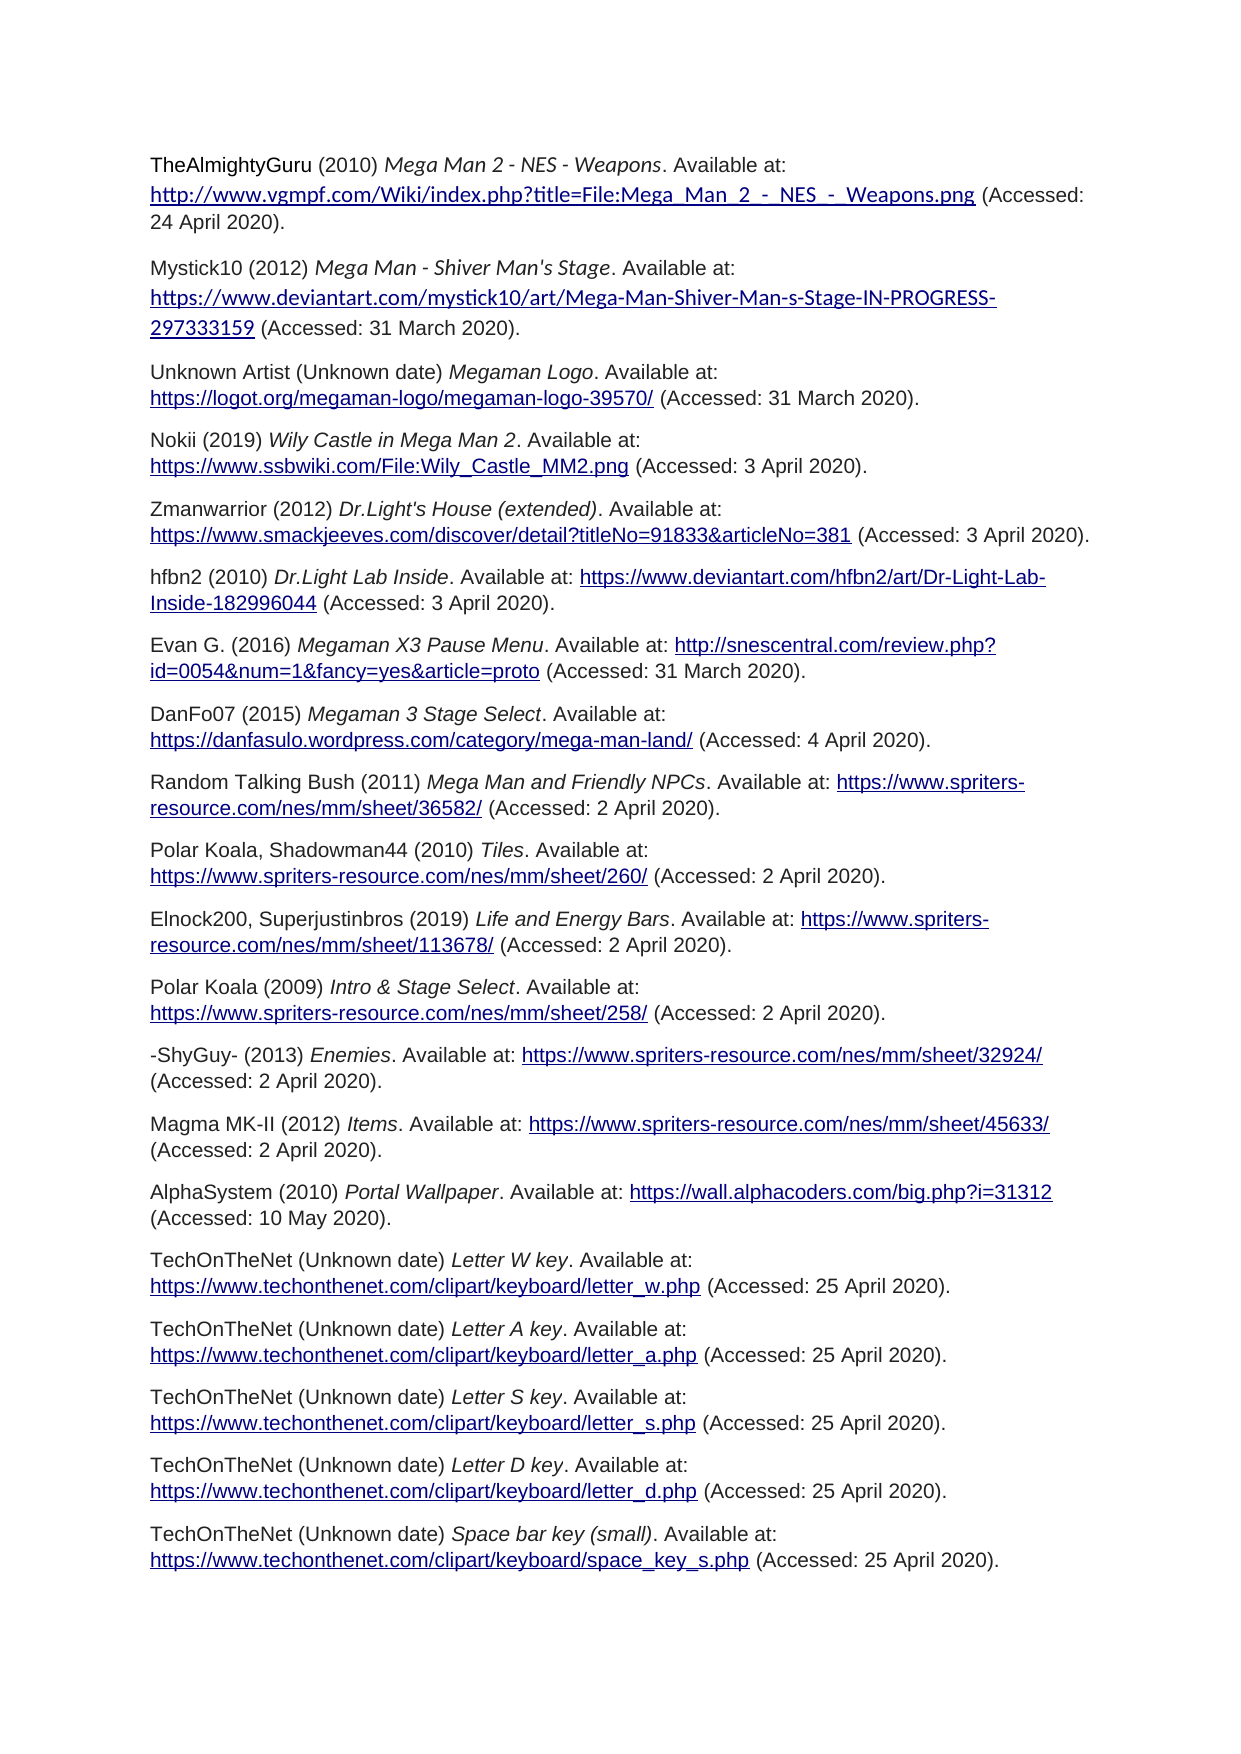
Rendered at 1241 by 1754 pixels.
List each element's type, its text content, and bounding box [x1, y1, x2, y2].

text Nokii (2019) Wily Castle in Mega Man 2. Available at: https://www.ssbwiki.com/File:Wily_Castle_MM2.png (Accessed: 3 April 2020). [150, 428, 1090, 478]
text Evan G. (2016) Megaman X3 Pause Menu. Available at: http://snescentral.com/review.php?id=0054&num=1&fancy=yes&article=proto (Accessed: 31 March 2020). [150, 633, 1090, 683]
text TechOnTheNet (Unknown date) Letter D key. Available at: https://www.techonthenet.com/clipart/keyboard/letter_d.php (Accessed: 25 April 2020). [150, 1453, 1090, 1503]
text TheAlmightyGuru (2010) Mega Man 2 - NES - Weapons. Available at: http://www.vgmpf.com/Wiki/index.php?title=File:Mega_Man_2_-_NES_-_Weapons.png (Accessed: 24 April 2020). [150, 150, 1090, 234]
text Magma MK-II (2012) Items. Available at: https://www.spriters-resource.com/nes/mm/sheet/45633/ (Accessed: 2 April 2020). [150, 1112, 1090, 1161]
text Mystick10 (2012) Mega Man - Shiver Man's Stage. Available at: https://www.deviantart.com/mystick10/art/Mega-Man-Shiver-Man-s-Stage-IN-PROGRESS-297333159 (Accessed: 31 March 2020). [150, 253, 1090, 341]
text Random Talking Bush (2011) Mega Man and Friendly NPCs. Available at: https://www.spriters-resource.com/nes/mm/sheet/36582/ (Accessed: 2 April 2020). [150, 770, 1090, 820]
text -ShyGuy- (2013) Enemies. Available at: https://www.spriters-resource.com/nes/mm/sheet/32924/ (Accessed: 2 April 2020). [150, 1043, 1090, 1093]
text AlphaSystem (2010) Portal Wallpaper. Available at: https://wall.alphacoders.com/big.php?i=31312 (Accessed: 10 May 2020). [150, 1180, 1090, 1230]
text TechOnTheNet (Unknown date) Space bar key (small). Available at: https://www.techonthenet.com/clipart/keyboard/space_key_s.php (Accessed: 25 April 2020). [150, 1522, 1090, 1571]
text hfbn2 (2010) Dr.Light Lab Inside. Available at: https://www.deviantart.com/hfbn2/art/Dr-Light-Lab-Inside-182996044 (Accessed: 3 April 2020). [150, 565, 1090, 615]
text Zmanwarrior (2012) Dr.Light's House (extended). Available at: https://www.smackjeeves.com/discover/detail?titleNo=91833&articleNo=381 (Accessed: 3 April 2020). [150, 497, 1090, 546]
text TechOnTheNet (Unknown date) Letter S key. Available at: https://www.techonthenet.com/clipart/keyboard/letter_s.php (Accessed: 25 April 2020). [150, 1385, 1090, 1435]
text Elnock200, Superjustinbros (2019) Life and Energy Bars. Available at: https://www.spriters-resource.com/nes/mm/sheet/113678/ (Accessed: 2 April 2020). [150, 907, 1090, 956]
text Unknown Artist (Unknown date) Megaman Logo. Available at: https://logot.org/megaman-logo/megaman-logo-39570/ (Accessed: 31 March 2020). [150, 360, 1090, 410]
text TechOnTheNet (Unknown date) Letter A key. Available at: https://www.techonthenet.com/clipart/keyboard/letter_a.php (Accessed: 25 April 2020). [150, 1317, 1090, 1366]
text TechOnTheNet (Unknown date) Letter W key. Available at: https://www.techonthenet.com/clipart/keyboard/letter_w.php (Accessed: 25 April 2020). [150, 1248, 1090, 1298]
text DanFo07 (2015) Megaman 3 Stage Select. Available at: https://danfasulo.wordpress.com/category/mega-man-land/ (Accessed: 4 April 2020). [150, 702, 1090, 751]
text Polar Koala, Shadowman44 (2010) Tiles. Available at: https://www.spriters-resource.com/nes/mm/sheet/260/ (Accessed: 2 April 2020). [150, 838, 1090, 888]
text Polar Koala (2009) Intro & Stage Select. Available at: https://www.spriters-resource.com/nes/mm/sheet/258/ (Accessed: 2 April 2020). [150, 975, 1090, 1025]
